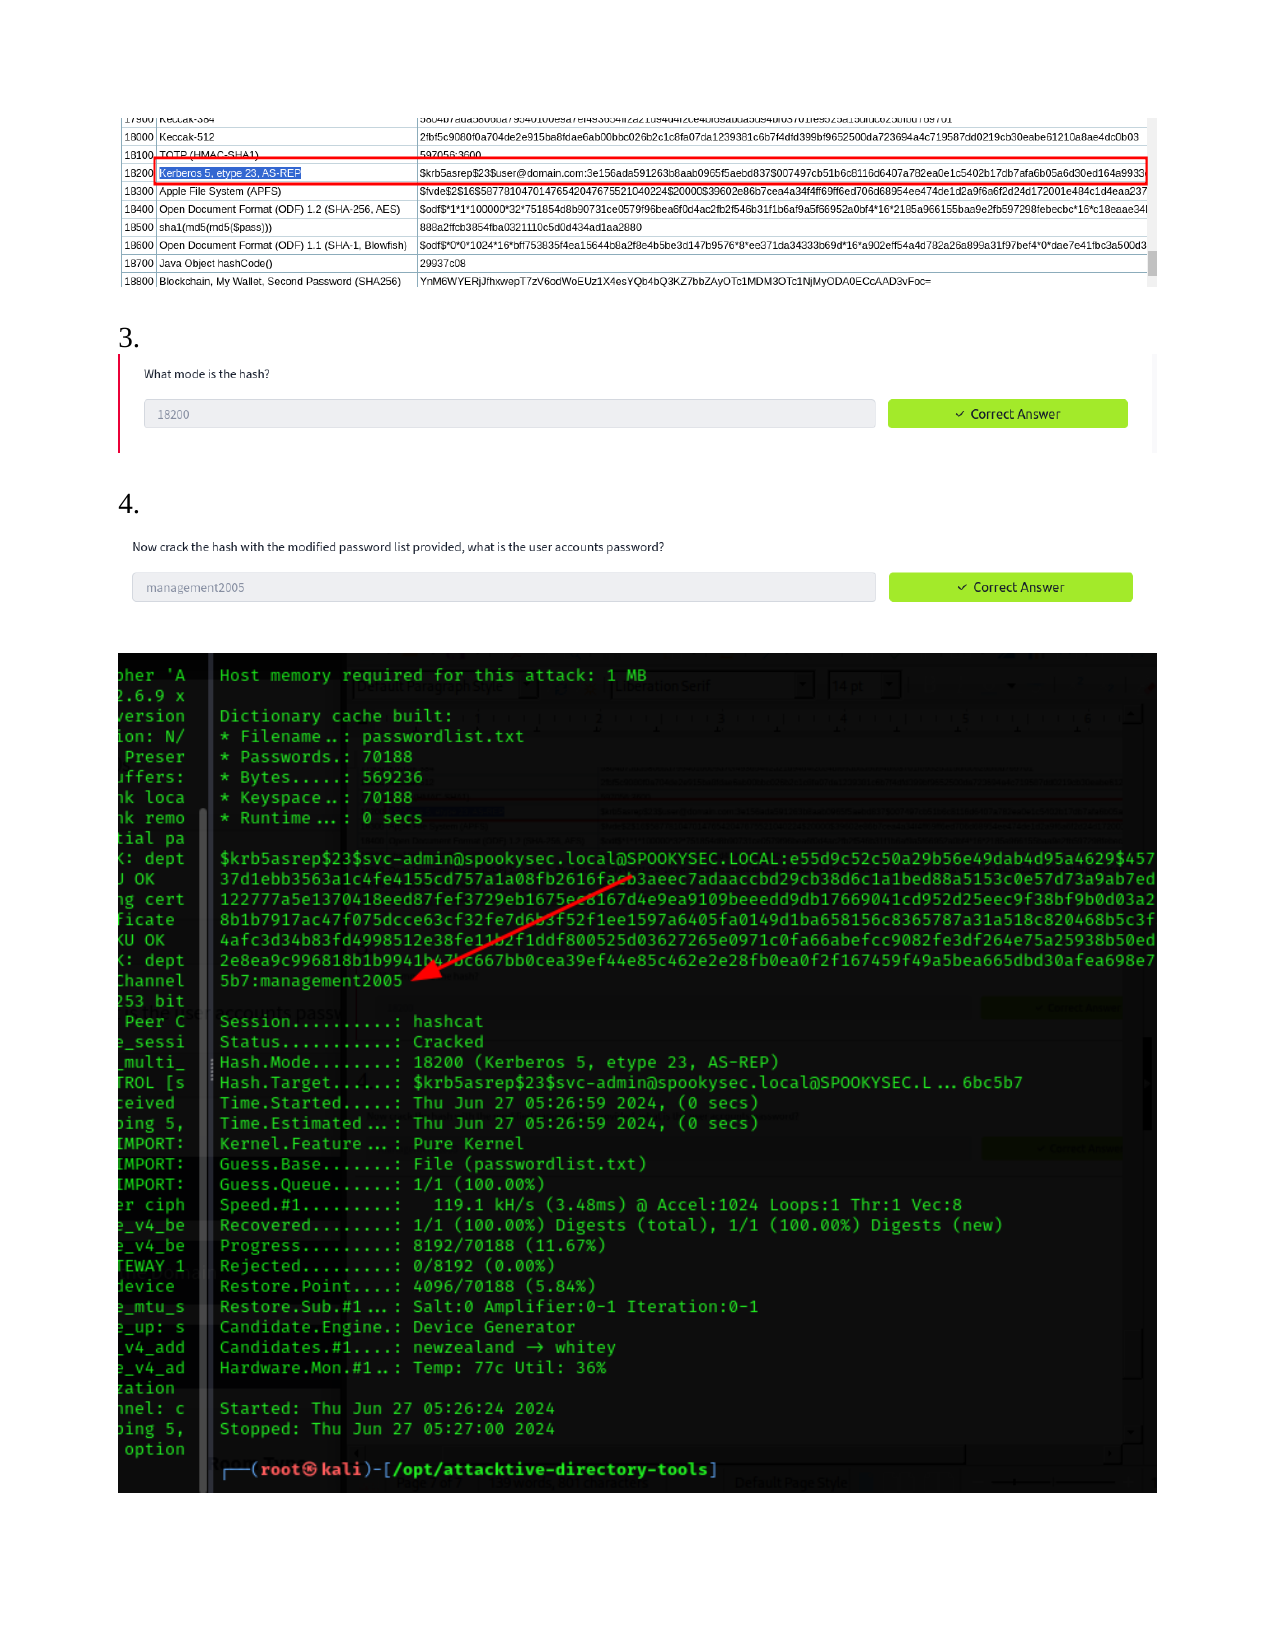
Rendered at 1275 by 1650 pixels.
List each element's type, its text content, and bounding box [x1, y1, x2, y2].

picture [118, 118, 1157, 287]
picture [118, 354, 1157, 453]
text 4. [118, 487, 1157, 520]
picture [118, 653, 1157, 1493]
picture [118, 520, 1157, 620]
text 3. [118, 321, 1157, 354]
